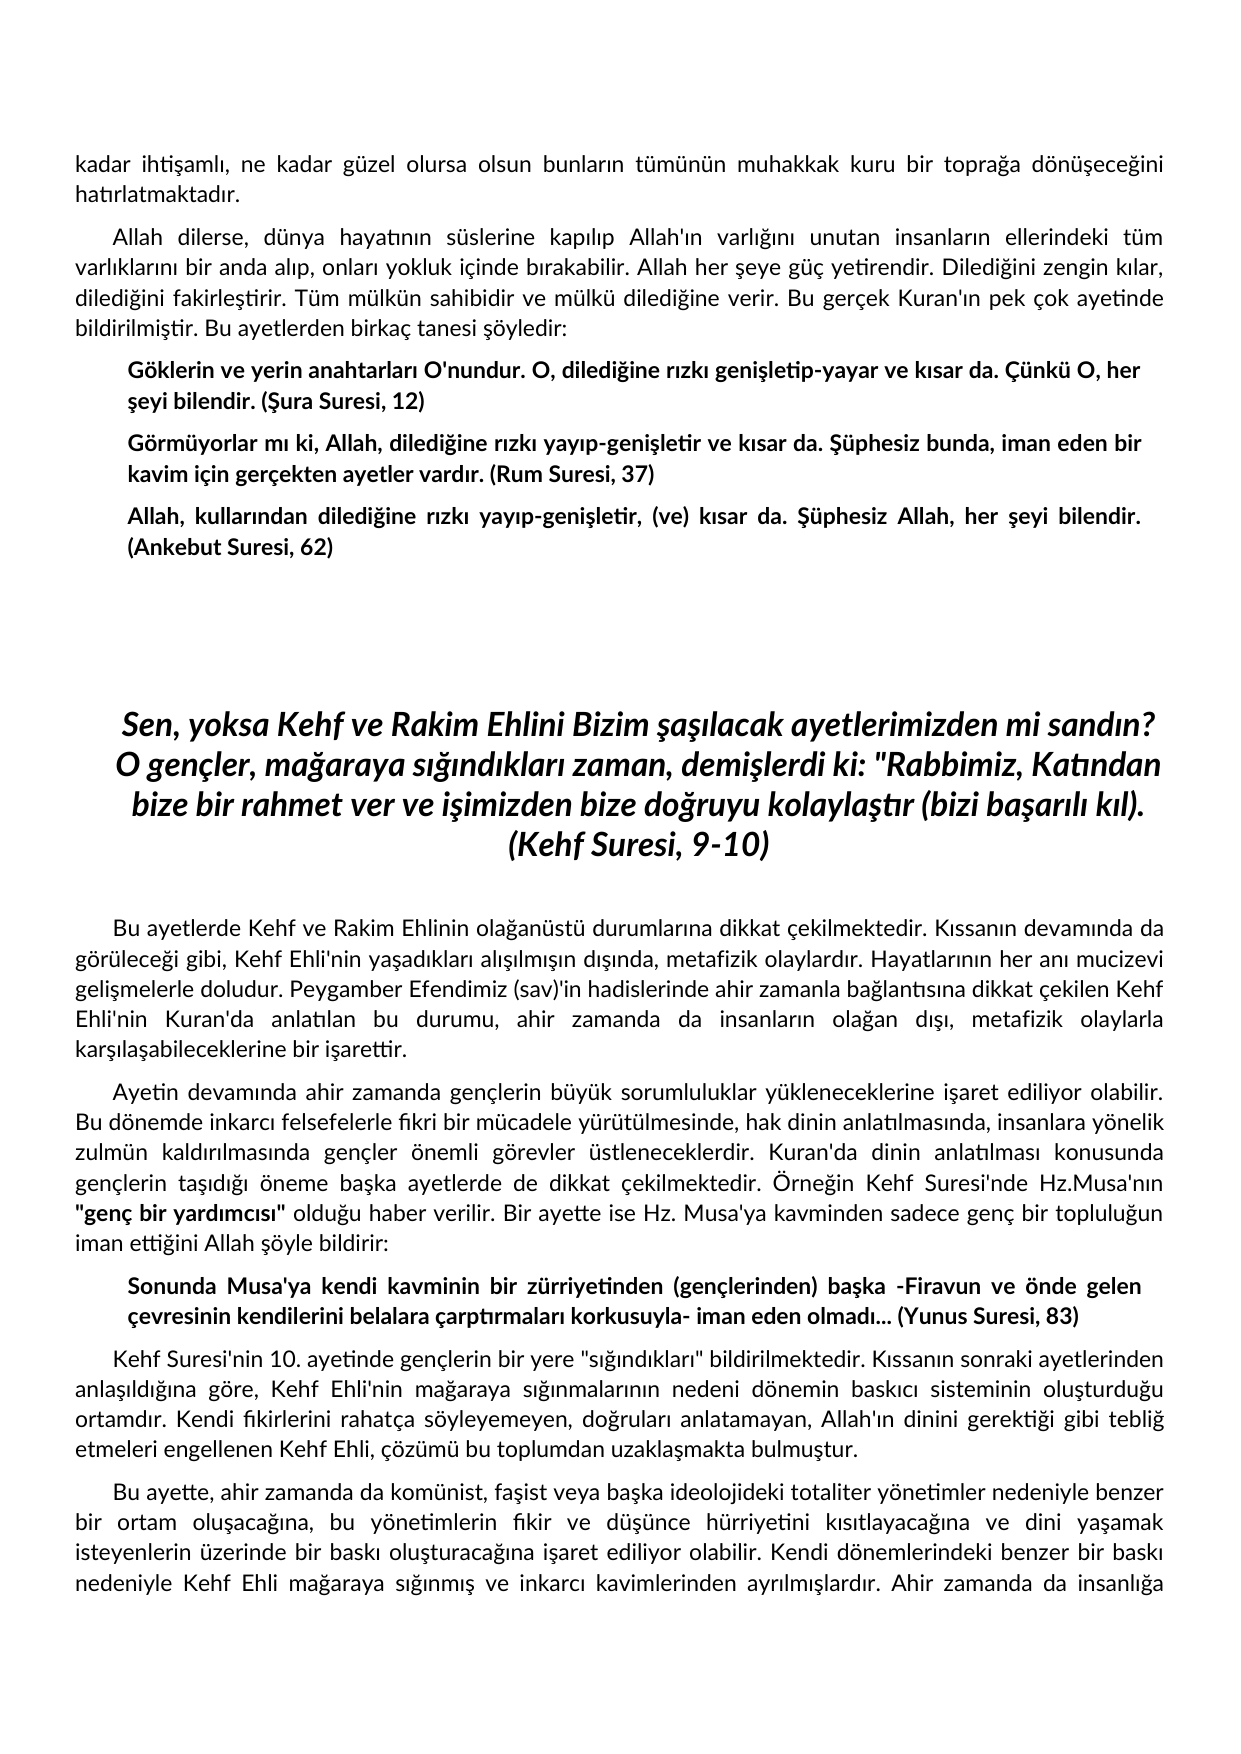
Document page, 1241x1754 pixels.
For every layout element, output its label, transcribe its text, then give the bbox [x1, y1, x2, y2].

text Allah dilerse, dünya hayatının süslerine kapılıp Allah'ın varlığını unutan insanların ellerindeki tüm varlıklarını bir anda alıp, onları yokluk içinde bırakabilir. Allah her şeye güç yetirendir. Dilediğini zengin kılar, dilediğini fakirleştirir. Tüm mülkün sahibidir ve mülkü dilediğine verir. Bu gerçek Kuran'ın pek çok ayetinde bildirilmiştir. Bu ayetlerden birkaç tanesi şöyledir: [75, 223, 1165, 341]
subtitle Sen, yoksa Kehf ve Rakim Ehlini Bizim şaşılacak ayetlerimizden mi sandın? O gençler, mağaraya sığındıkları zaman, demişlerdi ki: "Rabbimiz, Katından bize bir rahmet ver ve işimizden bize doğruyu kolaylaştır (bizi başarılı kıl). (Kehf Suresi, 9-10) [112, 703, 1165, 863]
text Göklerin ve yerin anahtarları O'nundur. O, dilediğine rızkı genişletip-yayar ve kısar da. Çünkü O, her şeyi bilendir. (Şura Suresi, 12) [127, 356, 1143, 414]
text Görmüyorlar mı ki, Allah, dilediğine rızkı yayıp-genişletir ve kısar da. Şüphesiz bunda, iman eden bir kavim için gerçekten ayetler vardır. (Rum Suresi, 37) [127, 429, 1143, 487]
text Bu ayette, ahir zamanda da komünist, faşist veya başka ideolojideki totaliter yönetimler nedeniyle benzer bir ortam oluşacağına, bu yönetimlerin fikir ve düşünce hürriyetini kısıtlayacağına ve dini yaşamak isteyenlerin üzerinde bir baskı oluşturacağına işaret ediliyor olabilir. Kendi dönemlerindeki benzer bir baskı nedeniyle Kehf Ehli mağaraya sığınmış ve inkarcı kavimlerinden ayrılmışlardır. Ahir zamanda da insanlığa [75, 1478, 1165, 1596]
text kadar ihtişamlı, ne kadar güzel olursa olsun bunların tümünün muhakkak kuru bir toprağa dönüşeceğini hatırlatmaktadır. [75, 150, 1165, 208]
text Allah, kullarından dilediğine rızkı yayıp-genişletir, (ve) kısar da. Şüphesiz Allah, her şeyi bilendir. (Ankebut Suresi, 62) [127, 502, 1143, 560]
text Bu ayetlerde Kehf ve Rakim Ehlinin olağanüstü durumlarına dikkat çekilmektedir. Kıssanın devamında da görüleceği gibi, Kehf Ehli'nin yaşadıkları alışılmışın dışında, metafizik olaylardır. Hayatlarının her anı mucizevi gelişmelerle doludur. Peygamber Efendimiz (sav)'in hadislerinde ahir zamanla bağlantısına dikkat çekilen Kehf Ehli'nin Kuran'da anlatılan bu durumu, ahir zamanda da insanların olağan dışı, metafizik olaylarla karşılaşabileceklerine bir işarettir. [75, 914, 1165, 1062]
text Ayetin devamında ahir zamanda gençlerin büyük sorumluluklar yükleneceklerine işaret ediliyor olabilir. Bu dönemde inkarcı felsefelerle fikri bir mücadele yürütülmesinde, hak dinin anlatılmasında, insanlara yönelik zulmün kaldırılmasında gençler önemli görevler üstleneceklerdir. Kuran'da dinin anlatılması konusunda gençlerin taşıdığı öneme başka ayetlerde de dikkat çekilmektedir. Örneğin Kehf Suresi'nde Hz.Musa'nın "genç bir yardımcısı" olduğu haber verilir. Bir ayette ise Hz. Musa'ya kavminden sadece genç bir topluluğun iman ettiğini Allah şöyle bildirir: [75, 1078, 1165, 1256]
text Sonunda Musa'ya kendi kavminin bir zürriyetinden (gençlerinden) başka -Firavun ve önde gelen çevresinin kendilerini belalara çarptırmaları korkusuyla- iman eden olmadı... (Yunus Suresi, 83) [127, 1271, 1143, 1329]
text Kehf Suresi'nin 10. ayetinde gençlerin bir yere "sığındıkları" bildirilmektedir. Kıssanın sonraki ayetlerinden anlaşıldığına göre, Kehf Ehli'nin mağaraya sığınmalarının nedeni dönemin baskıcı sisteminin oluşturduğu ortamdır. Kendi fikirlerini rahatça söyleyemeyen, doğruları anlatamayan, Allah'ın dinini gerektiği gibi tebliğ etmeleri engellenen Kehf Ehli, çözümü bu toplumdan uzaklaşmakta bulmuştur. [75, 1344, 1165, 1462]
